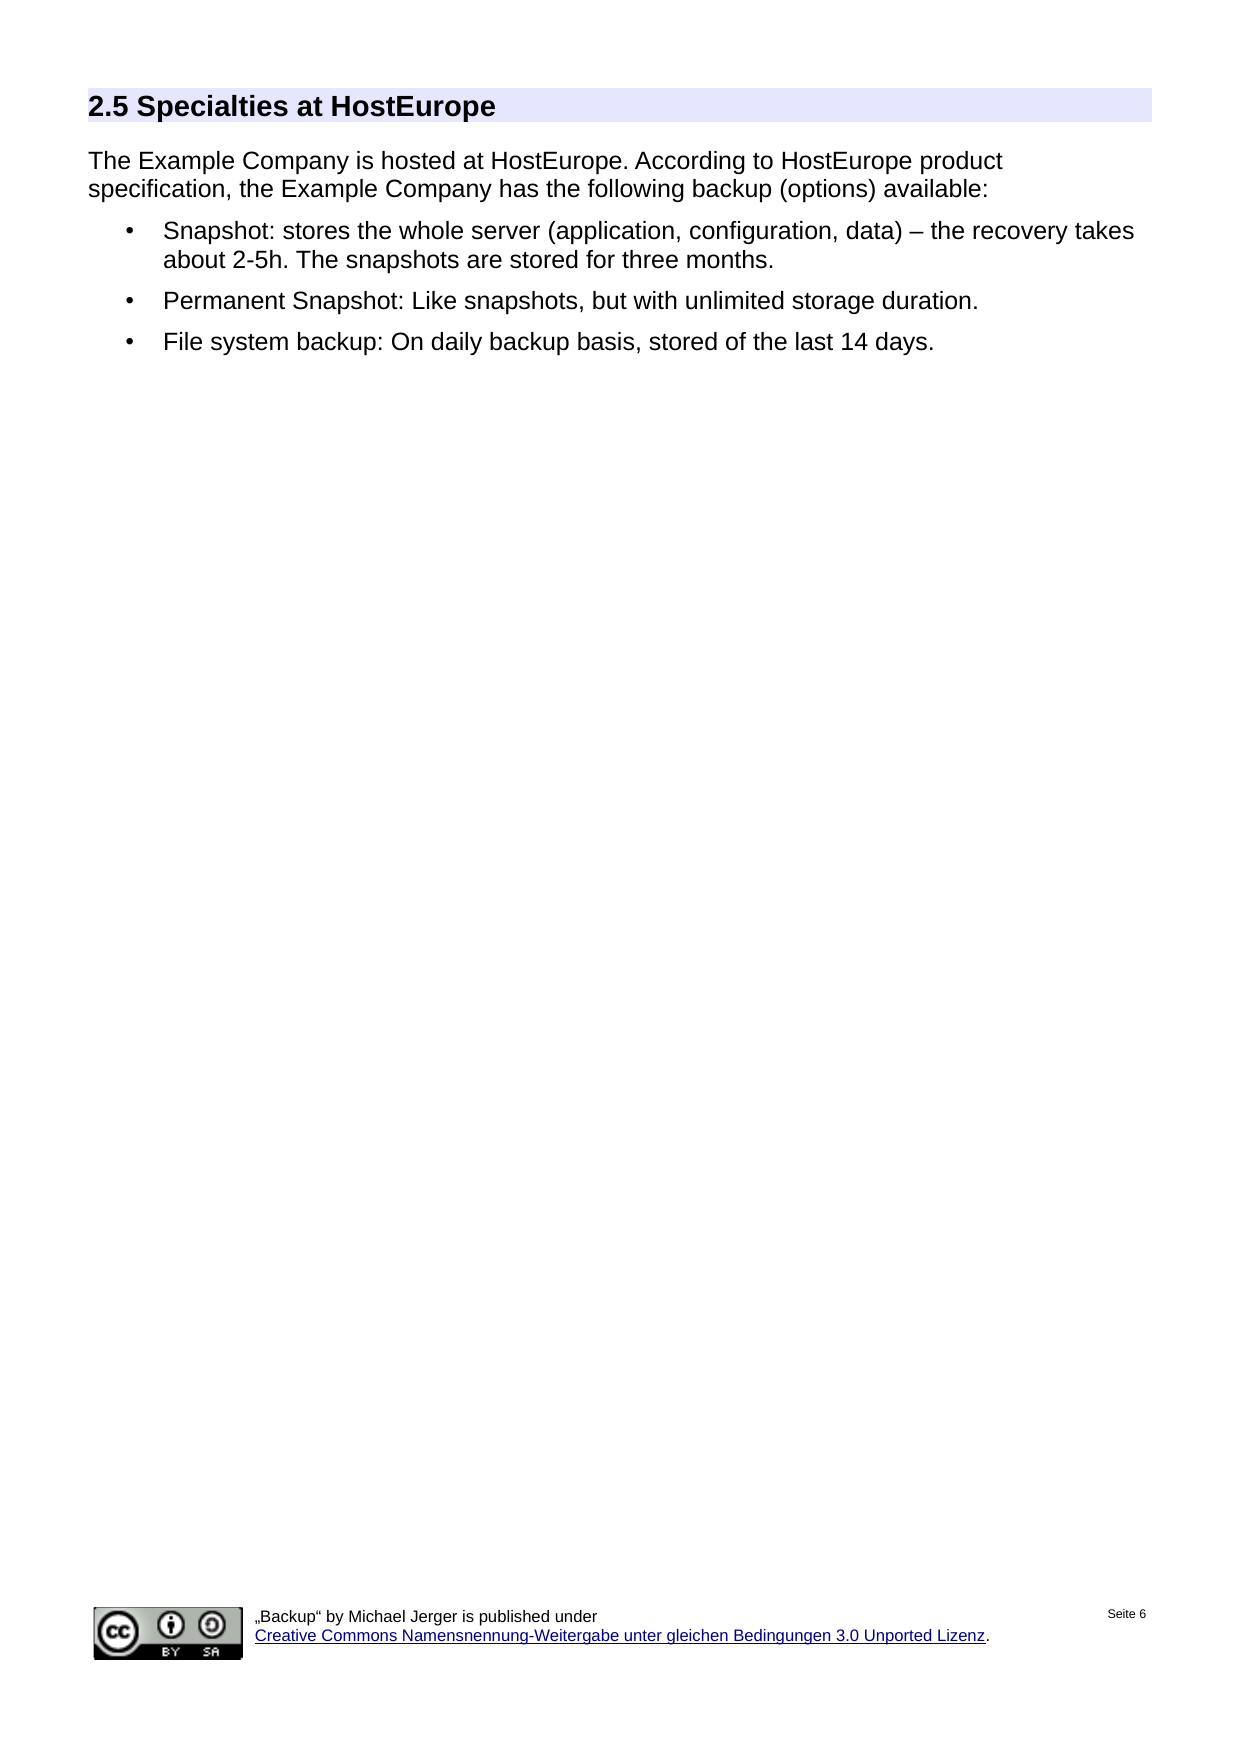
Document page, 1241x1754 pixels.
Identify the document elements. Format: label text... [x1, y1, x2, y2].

picture [93, 1607, 243, 1660]
subtitle Specialties at HostEurope [88, 88, 1152, 122]
list Permanent Snapshot: Like snapshots, but with unlimited storage duration. [125, 286, 1152, 315]
list File system backup: On daily backup basis, stored of the last 14 days. [125, 327, 1152, 356]
list Snapshot: stores the whole server (application, configuration, data) – the recovery takes about 2-5h. The snapshots are stored for three months. [125, 216, 1152, 273]
text The Example Company is hosted at HostEurope. According to HostEurope product specification, the Example Company has the following backup (options) available: [88, 146, 1152, 203]
